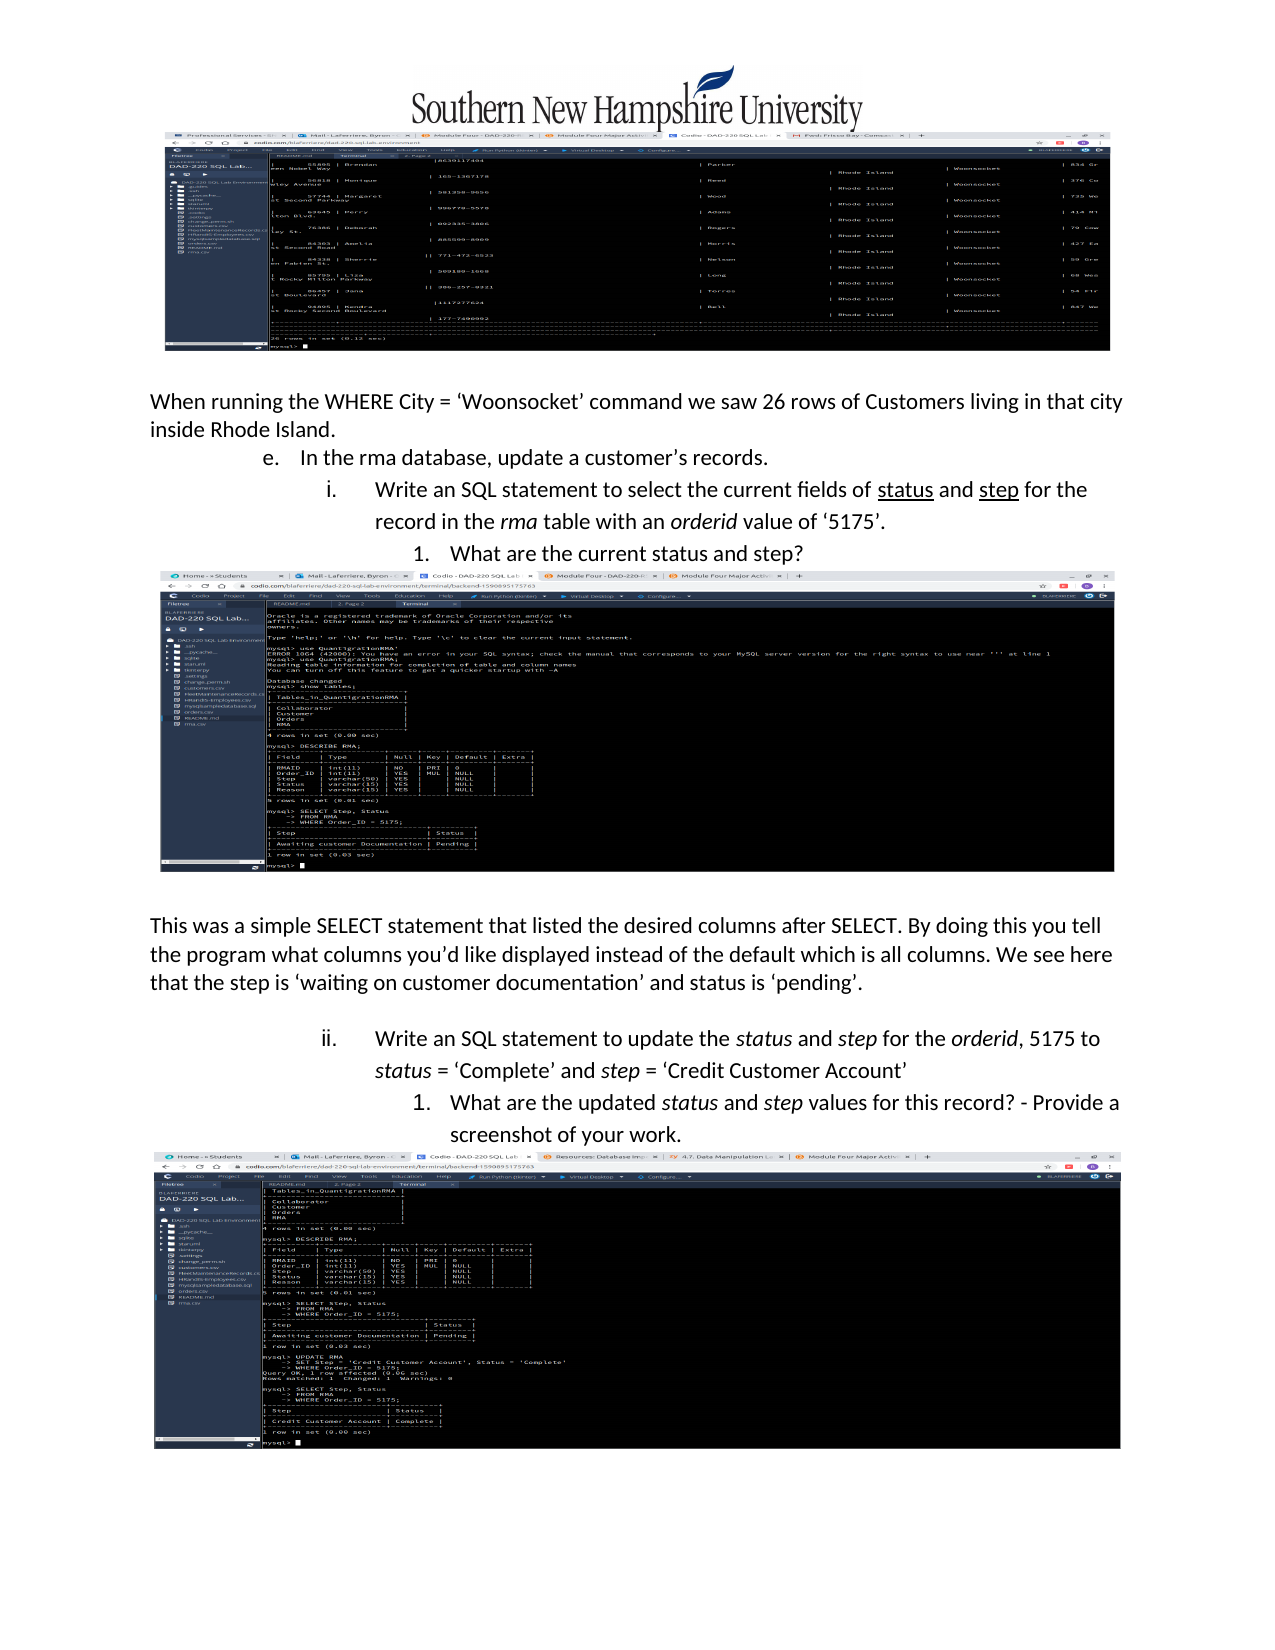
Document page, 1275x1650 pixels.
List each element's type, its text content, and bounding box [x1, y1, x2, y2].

text This was a simple SELECT statement that listed the desired columns after SELECT. By doing this you tell the program what columns you’d like displayed instead of the default which is all columns. We see here that the step is ‘waiting on customer documentation’ and status is ‘pending’. [150, 912, 1125, 996]
picture [160, 571, 1115, 872]
picture [154, 1152, 1121, 1449]
picture [164, 65, 1111, 351]
list Write an SQL statement to update the status and step for the orderid, 5175 to status = ‘Complete’ and step = ‘Credit Customer Account’ [337, 1024, 1125, 1084]
list What are the updated status and step values for this record? - Provide a screenshot of your work. [412, 1088, 1125, 1148]
list Write an SQL statement to select the current fields of status and step for the record in the rma table with an orderid value of ‘5175’. [337, 475, 1125, 535]
list What are the current status and step? [412, 539, 1125, 567]
list In the rma database, update a customer’s records. [262, 443, 1125, 471]
text When running the WHERE City = ‘Woonsocket’ command we saw 26 rows of Customers living in that city inside Rhode Island. [150, 387, 1125, 443]
